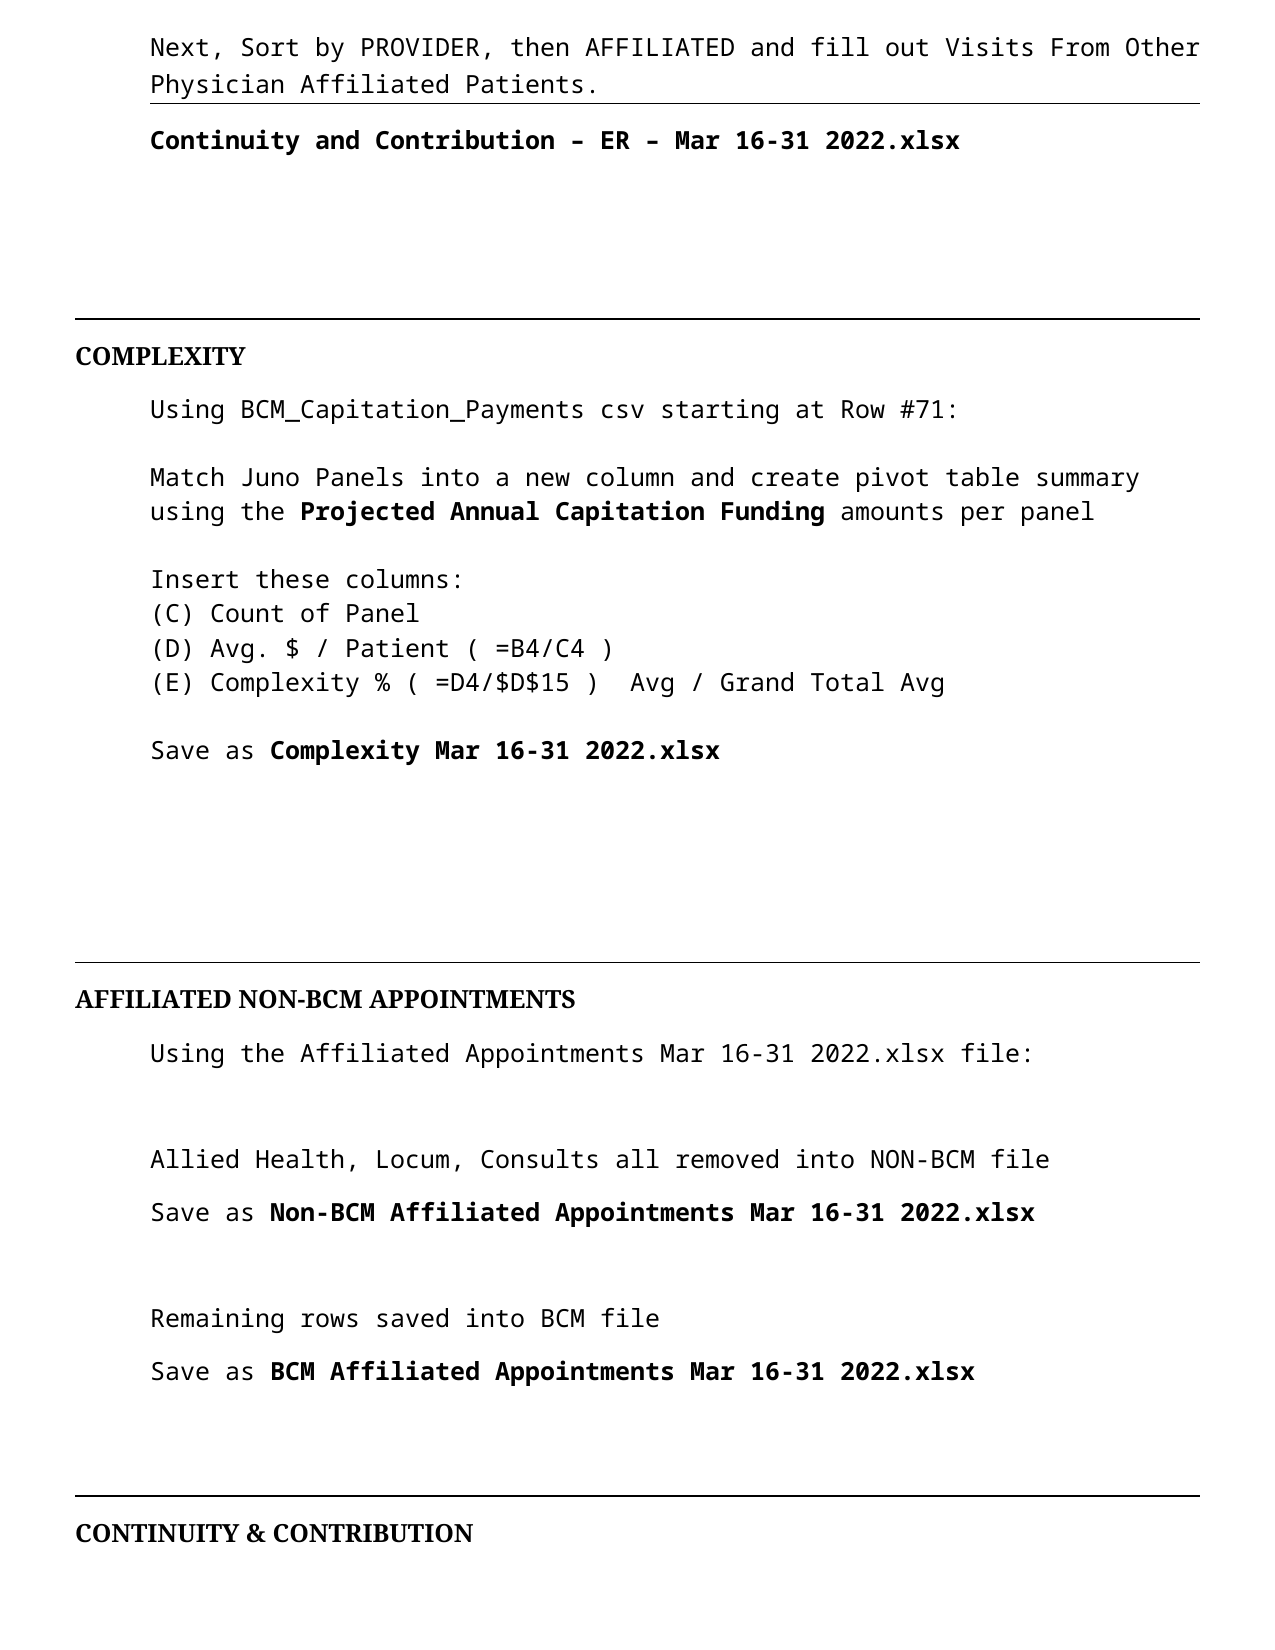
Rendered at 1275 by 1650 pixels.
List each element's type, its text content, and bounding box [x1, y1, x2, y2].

text Continuity and Contribution – ER – Mar 16-31 2022.xlsx [75, 123, 1200, 157]
text Match Juno Panels into a new column and create pivot table summary using the Projected Annual Capitation Funding amounts per panel [150, 460, 1200, 528]
text CONTINUITY & CONTRIBUTION [75, 1516, 1200, 1550]
text Using the Affiliated Appointments Mar 16-31 2022.xlsx file: [75, 1035, 1200, 1069]
text COMPLEXITY [75, 339, 1200, 373]
text Allied Health, Locum, Consults all removed into NON-BCM file [75, 1141, 1200, 1175]
text AFFILIATED NON-BCM APPOINTMENTS [75, 982, 1200, 1016]
text Save as BCM Affiliated Appointments Mar 16-31 2022.xlsx [75, 1353, 1200, 1387]
text (D) Avg. $ / Patient ( =B4/C4 ) [150, 630, 1200, 664]
text Save as Complexity Mar 16-31 2022.xlsx [150, 732, 1200, 766]
text Next, Sort by PROVIDER, then AFFILIATED and fill out Visits From Other Physician Affiliated Patients. [150, 30, 1200, 103]
text (C) Count of Panel [150, 596, 1200, 630]
text Insert these columns: [150, 562, 1200, 596]
text (E) Complexity % ( =D4/$D$15 ) Avg / Grand Total Avg [150, 664, 1200, 698]
text Remaining rows saved into BCM file [75, 1300, 1200, 1334]
text Save as Non-BCM Affiliated Appointments Mar 16-31 2022.xlsx [75, 1194, 1200, 1228]
text Using BCM_Capitation_Payments csv starting at Row #71: [150, 392, 1200, 426]
